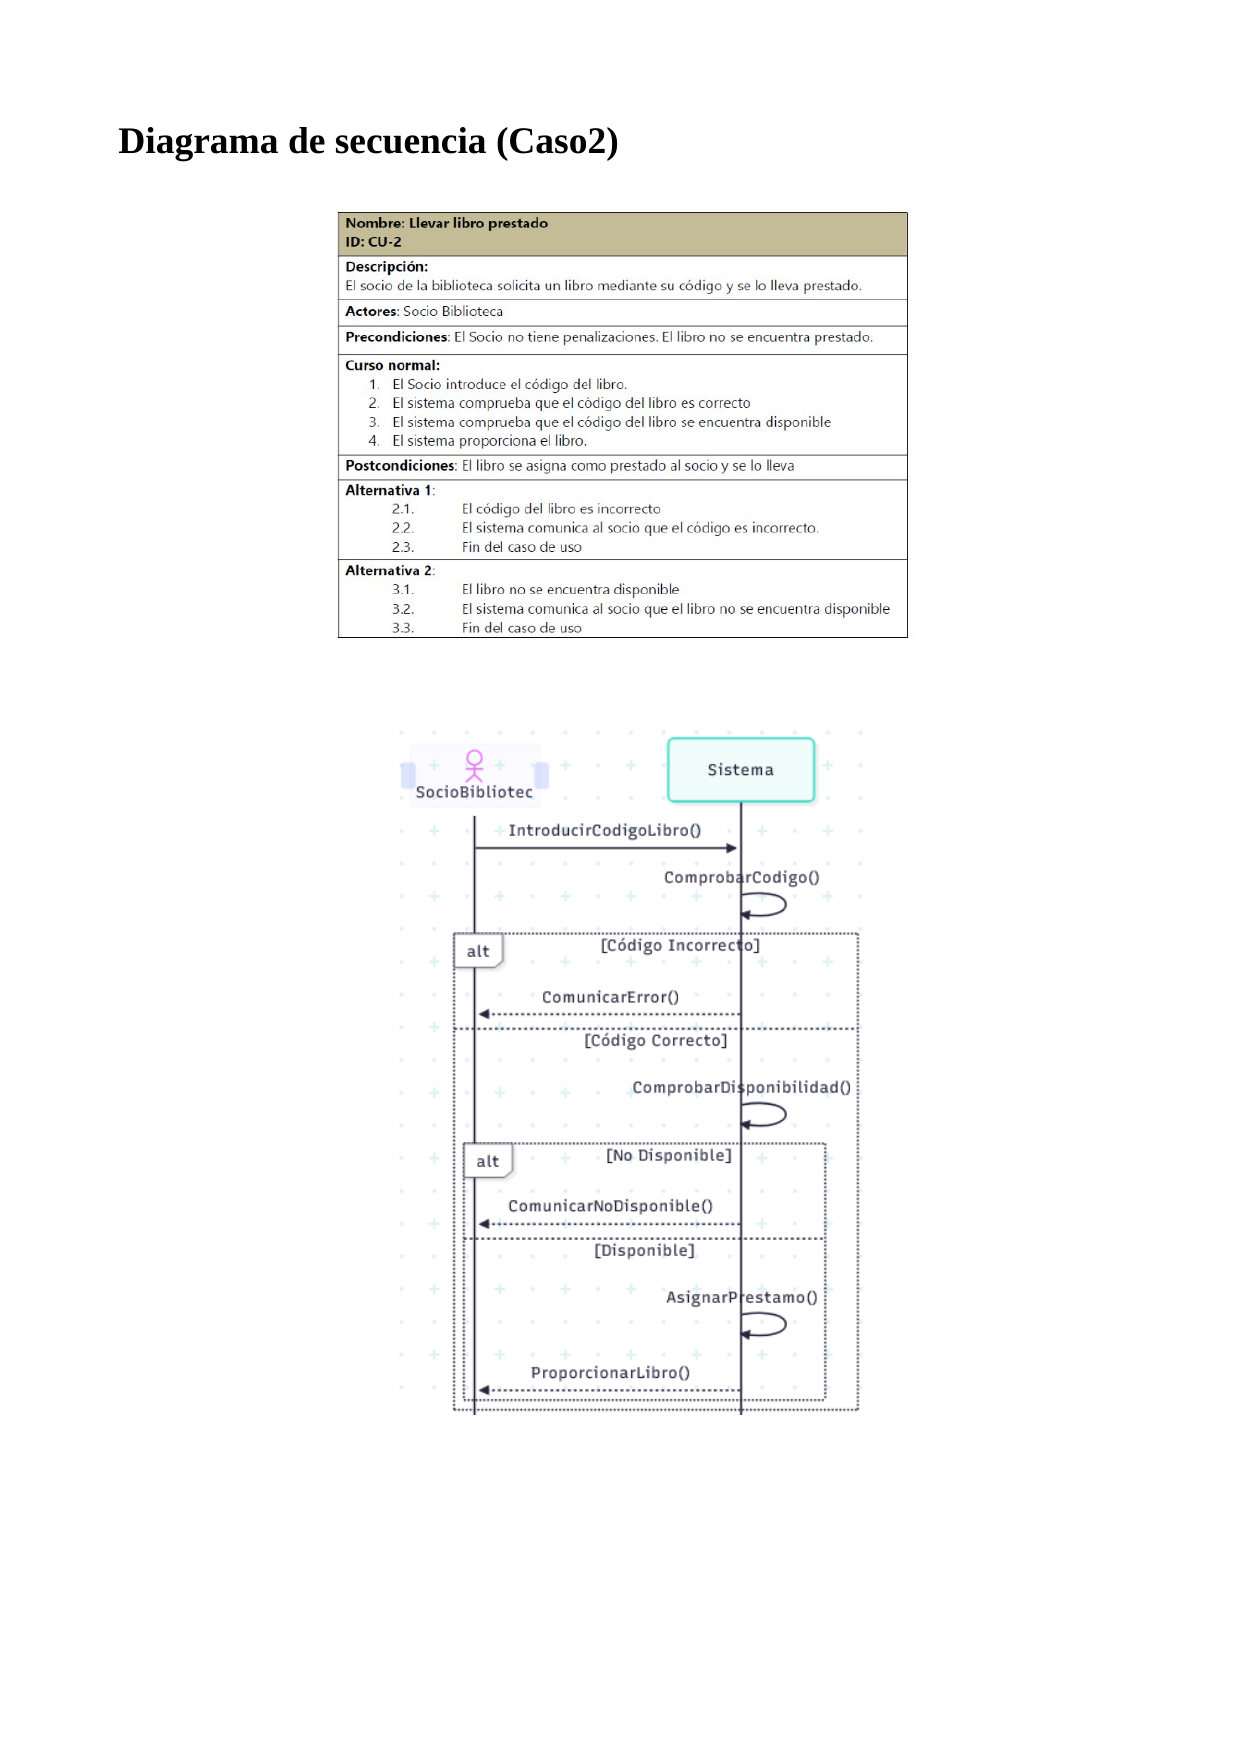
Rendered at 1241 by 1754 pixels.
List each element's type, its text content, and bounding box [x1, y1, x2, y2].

picture [330, 202, 916, 643]
picture [376, 716, 881, 1415]
subtitle Diagrama de secuencia (Caso2) [118, 118, 1122, 161]
